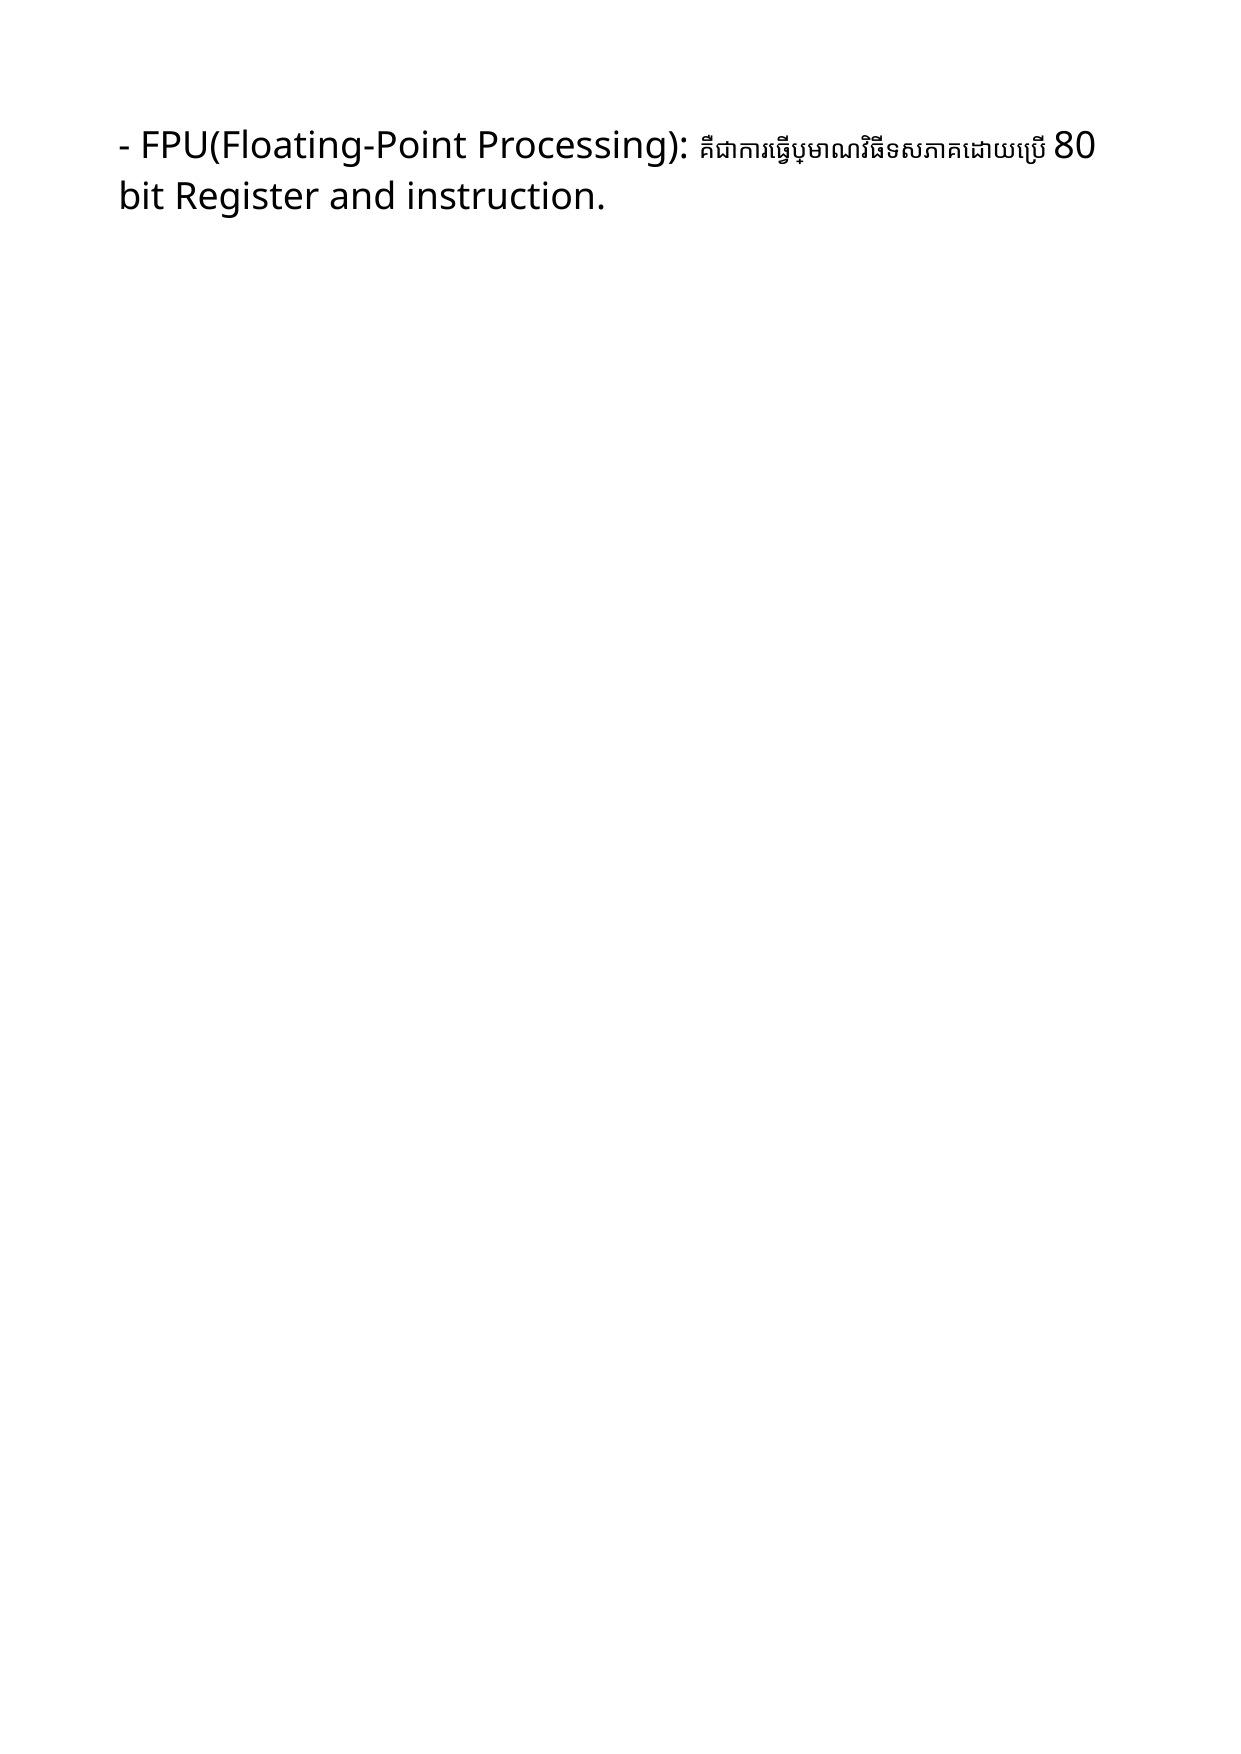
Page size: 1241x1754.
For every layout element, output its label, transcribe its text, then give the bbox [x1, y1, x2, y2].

text - FPU(Floating-Point Processing): គឺជាការធ្វើប្រមាណវិធីទសភាគដោយប្រើ 80 bit Register and instruction. [118, 118, 1122, 220]
